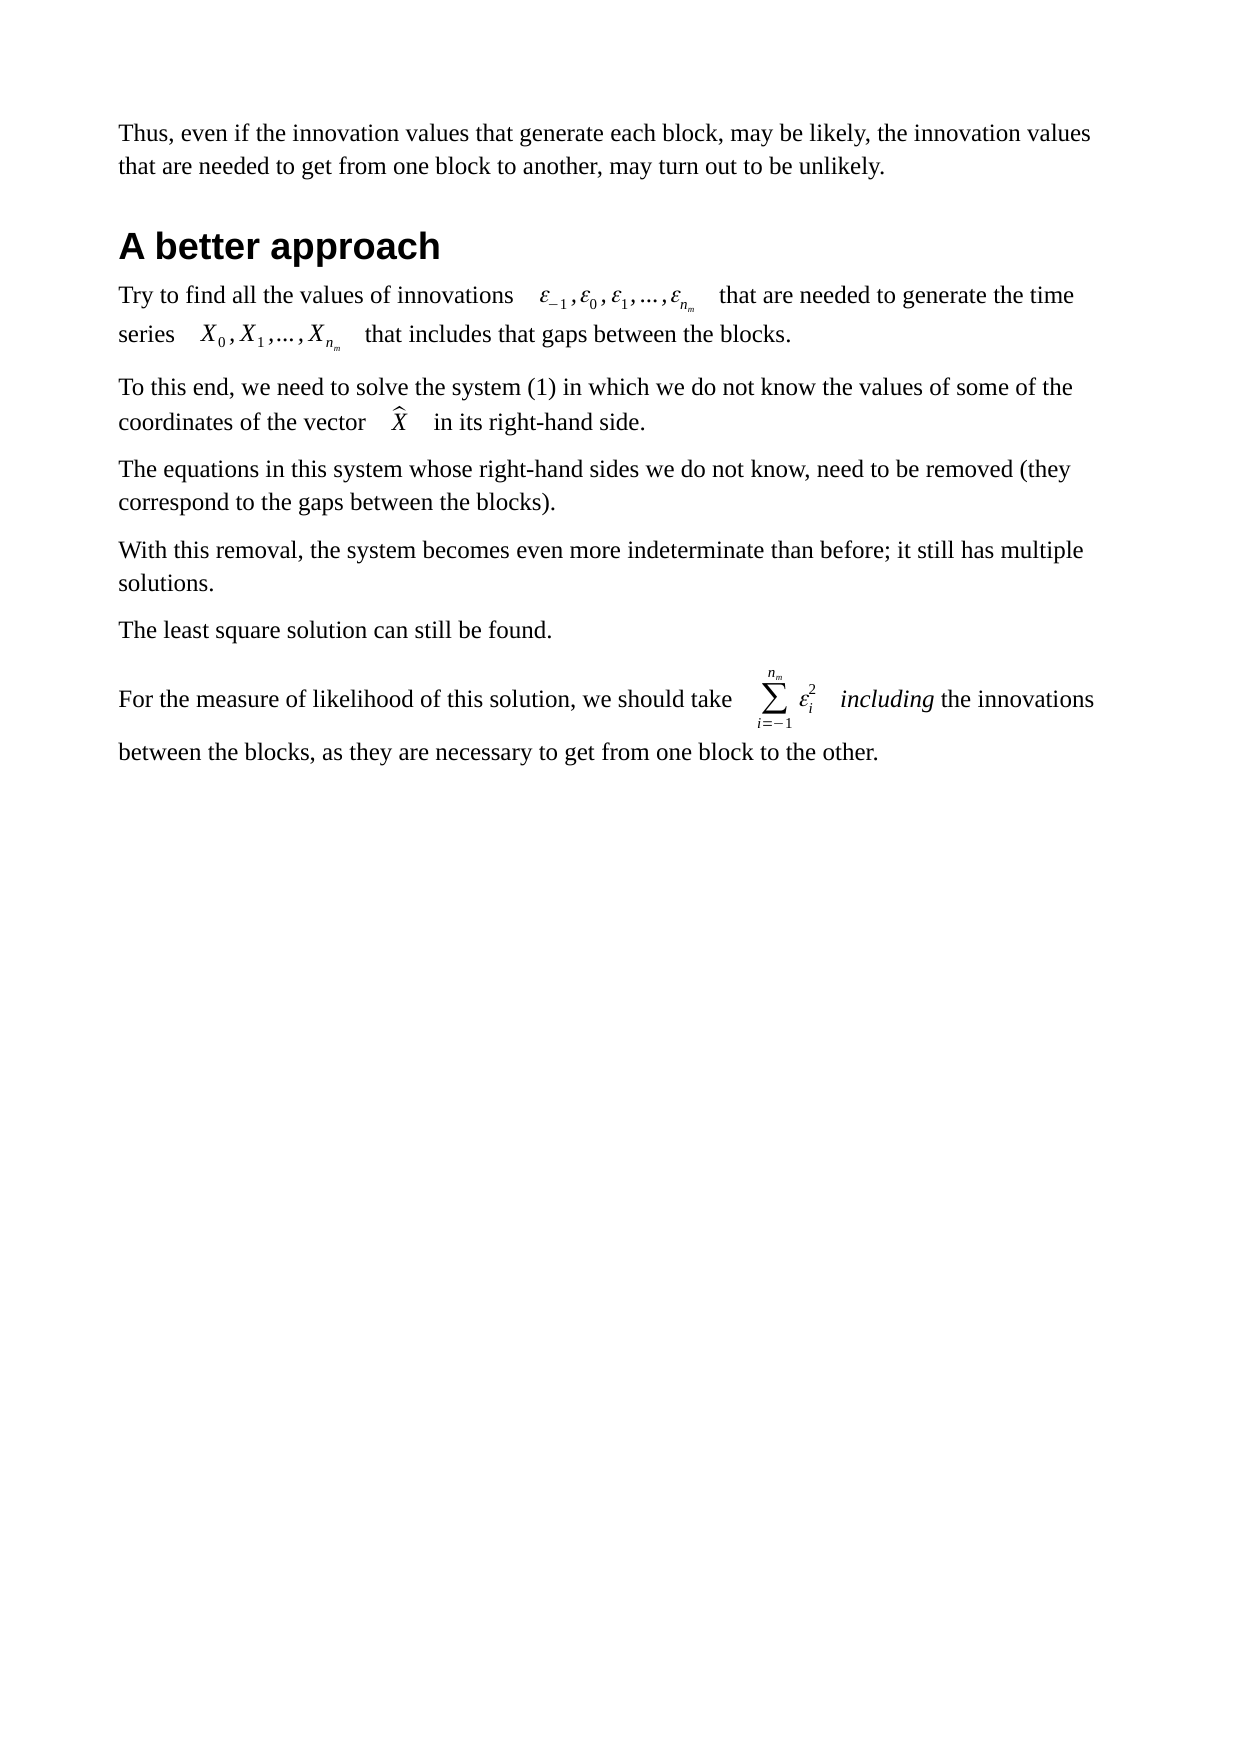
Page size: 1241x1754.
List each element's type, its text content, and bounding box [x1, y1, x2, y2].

text Try to find all the values of innovations that are needed to generate the time series that includes that gaps between the blocks. [118, 280, 1122, 353]
subtitle A better approach [118, 224, 1122, 267]
text To this end, we need to solve the system (1) in which we do not know the values of some of the coordinates of the vector in its right-hand side. [118, 372, 1122, 436]
text Thus, even if the innovation values that generate each block, may be likely, the innovation values that are needed to get from one block to another, may turn out to be unlikely. [118, 118, 1122, 180]
text The least square solution can still be found. [118, 616, 1122, 644]
text With this removal, the system becomes even more indeterminate than before; it still has multiple solutions. [118, 535, 1122, 597]
text The equations in this system whose right-hand sides we do not know, need to be removed (they correspond to the gaps between the blocks). [118, 454, 1122, 516]
text For the measure of likelihood of this solution, we should take including the innovations between the blocks, as they are necessary to get from one block to the other. [118, 663, 1122, 766]
